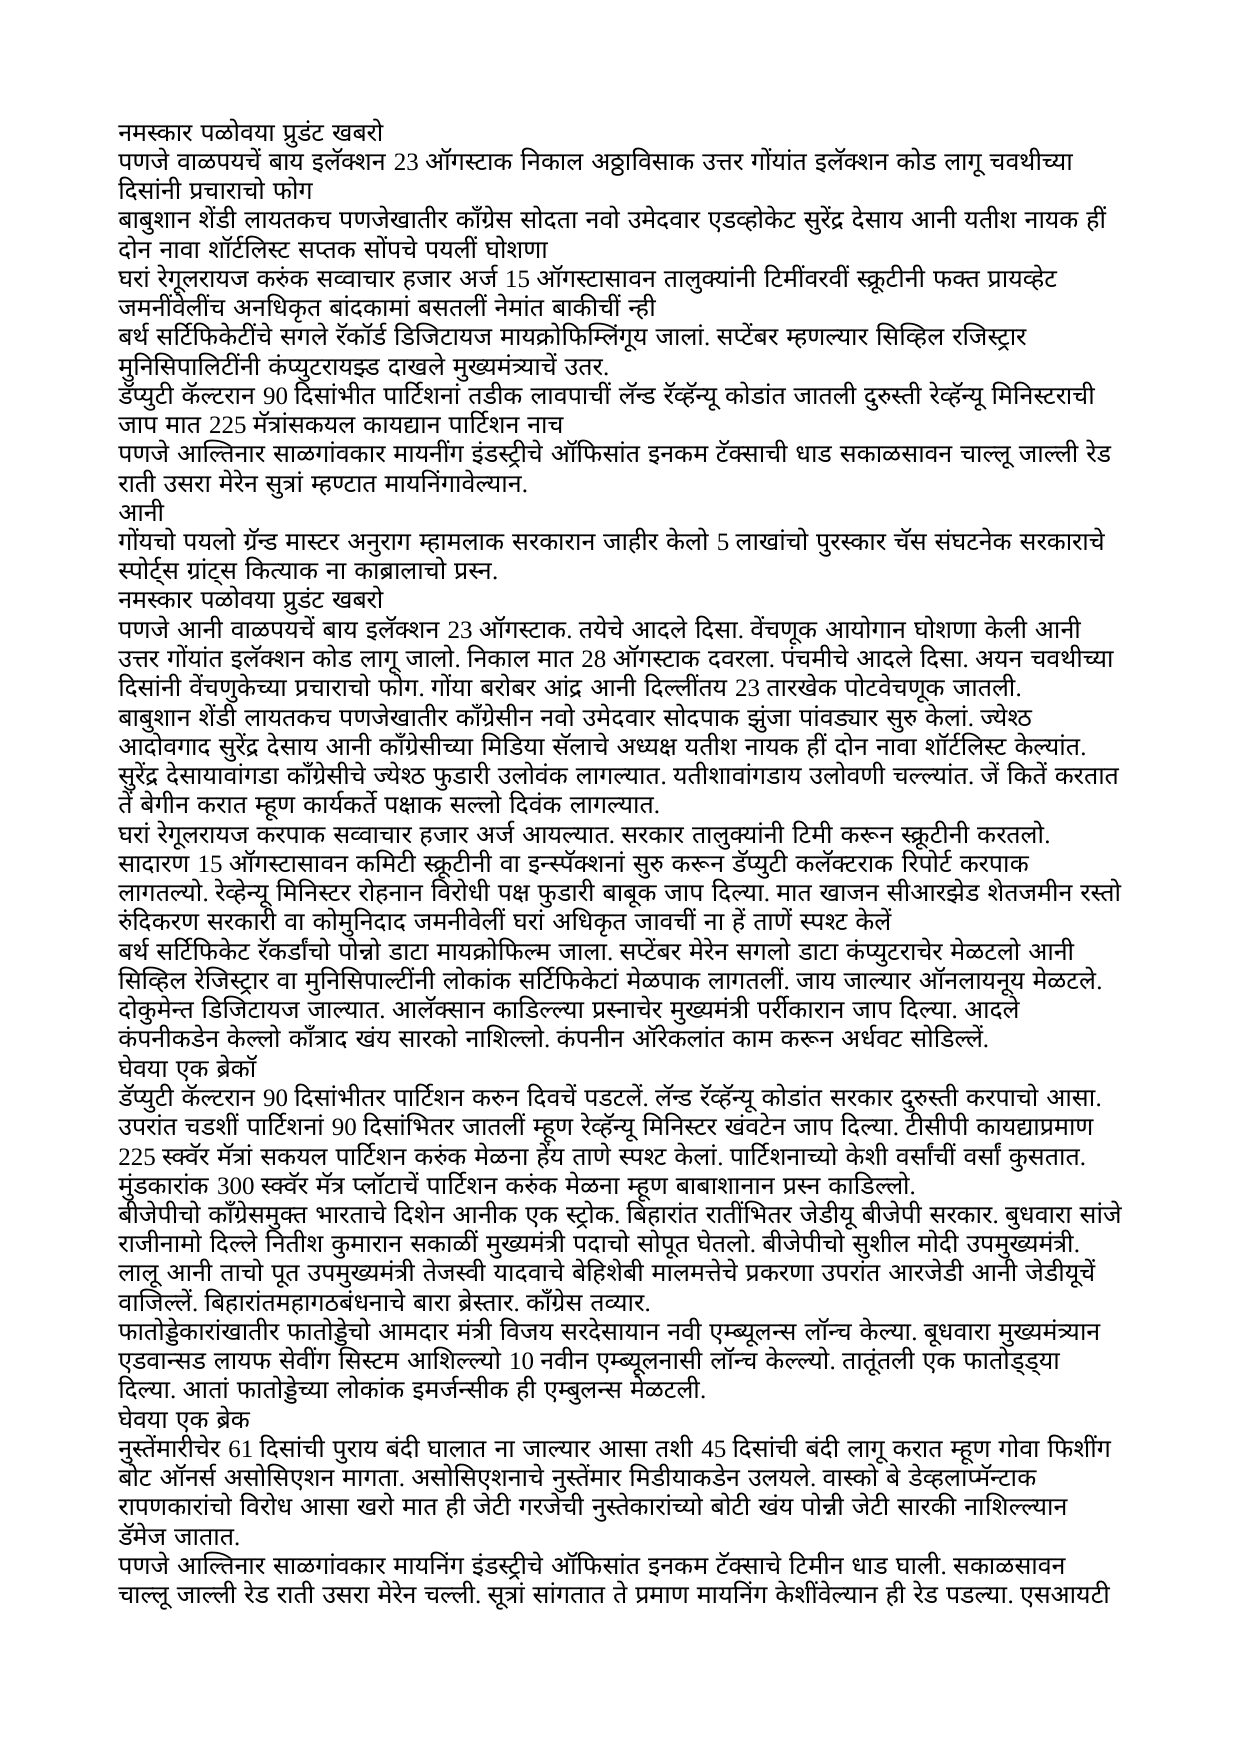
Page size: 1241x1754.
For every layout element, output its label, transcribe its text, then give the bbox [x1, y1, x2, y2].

text डॅप्युटी कॅल्टरान 90 दिसांभीतर पार्टिशन करुन दिवचें पडटलें. लॅन्ड रॅव्हॅन्यू कोडांत सरकार दुरुस्ती करपाचो आसा. उपरांत चडशीं पार्टिशनां 90 दिसांभितर जातलीं म्हूण रेव्हॅन्यू मिनिस्टर खंवटेन जाप दिल्या. टीसीपी कायद्याप्रमाण 225 स्क्वॅर मॅत्रां सकयल पार्टिशन करुंक मेळना हेंय ताणे स्पश्ट केलां. पार्टिशनाच्यो केशी वर्सांचीं वर्सां कुसतात. मुंडकारांक 300 स्क्वॅर मॅत्र प्लॉटाचें पार्टिशन करुंक मेळना म्हूण बाबाशानान प्रस्न काडिल्लो. [118, 1083, 1122, 1200]
text नमस्कार पळोवया प्रुडंट खबरो [118, 118, 1122, 147]
text डॅप्युटी कॅल्टरान 90 दिसांभीत पार्टिशनां तडीक लावपाचीं लॅन्ड रॅव्हॅन्यू कोडांत जातली दुरुस्ती रेव्हॅन्यू मिनिस्टराची जाप मात 225 मॅत्रांसकयल कायद्यान पार्टिशन नाच [118, 381, 1122, 439]
text घेवया एक ब्रेकॉ [118, 1054, 1122, 1083]
text पणजे आनी वाळपयचें बाय इलॅक्शन 23 ऑगस्टाक. तयेचे आदले दिसा. वेंचणूक आयोगान घोशणा केली आनी उत्तर गोंयांत इलॅक्शन कोड लागू जालो. निकाल मात 28 ऑगस्टाक दवरला. पंचमीचे आदले दिसा. अयन चवथीच्या दिसांनी वेंचणुकेच्या प्रचाराचो फोग. गोंया बरोबर आंद्र आनी दिल्लींतय 23 तारखेक पोटवेचणूक जातली. [118, 615, 1122, 703]
text फातोड्डेकारांखातीर फातोड्डेचो आमदार मंत्री विजय सरदेसायान नवी एम्ब्यूलन्स लॉन्च केल्या. बूधवारा मुख्यमंत्र्यान एडवान्सड लायफ सेवींग सिस्टम आशिल्ल्यो 10 नवीन एम्ब्यूलनासी लॉन्च केल्ल्यो. तातूंतली एक फातोड्ड्या दिल्या. आतां फातोड्डेच्या लोकांक इमर्जन्सीक ही एम्बुलन्स मेळटली. [118, 1317, 1122, 1405]
text बर्थ सर्टिफिकेटींचे सगले रॅकॉर्ड डिजिटायज मायक्रोफिम्लिंगूय जालां. सप्टेंबर म्हणल्यार सिव्हिल रजिस्ट्रार मुनिसिपालिटींनी कंप्युटरायझ्ड दाखले मुख्यमंत्र्याचें उतर. [118, 322, 1122, 381]
text पणजे आल्तिनार साळगांवकार मायनिंग इंडस्ट्रीचे ऑफिसांत इनकम टॅक्साचे टिमीन धाड घाली. सकाळसावन चाल्लू जाल्ली रेड राती उसरा मेरेन चल्ली. सूत्रां सांगतात ते प्रमाण मायनिंग केशींवेल्यान ही रेड पडल्या. एसआयटी [118, 1551, 1122, 1609]
text नमस्कार पळोवया प्रुडंट खबरो [118, 586, 1122, 615]
text बाबुशान शेंडी लायतकच पणजेखातीर कॉंग्रेस सोदता नवो उमेदवार एडव्होकेट सुरेंद्र देसाय आनी यतीश नायक हीं दोन नावा शॉर्टलिस्ट सप्तक सोंपचे पयलीं घोशणा [118, 206, 1122, 264]
text घेवया एक ब्रेक [118, 1405, 1122, 1434]
text पणजे वाळपयचें बाय इलॅक्शन 23 ऑगस्टाक निकाल अठ्ठाविसाक उत्तर गोंयांत इलॅक्शन कोड लागू चवथीच्या दिसांनी प्रचाराचो फोग [118, 147, 1122, 206]
text आनी [118, 498, 1122, 527]
text नुस्तेंमारीचेर 61 दिसांची पुराय बंदी घालात ना जाल्यार आसा तशी 45 दिसांची बंदी लागू करात म्हूण गोवा फिशींग बोट ऑनर्स असोसिएशन मागता. असोसिएशनाचे नुस्तेंमार मिडीयाकडेन उलयले. वास्को बे डेव्हलाप्मॅन्टाक रापणकारांचो विरोध आसा खरो मात ही जेटी गरजेची नुस्तेकारांच्यो बोटी खंय पोन्नी जेटी सारकी नाशिल्ल्यान डॅमेज जातात. [118, 1434, 1122, 1551]
text बर्थ सर्टिफिकेट रॅकर्डांचो पोन्नो डाटा मायक्रोफिल्म जाला. सप्टेंबर मेरेन सगलो डाटा कंप्युटराचेर मेळटलो आनी सिव्हिल रेजिस्ट्रार वा मुनिसिपाल्टींनी लोकांक सर्टिफिकेटां मेळपाक लागतलीं. जाय जाल्यार ऑनलायनूय मेळटले. दोकुमेन्त डिजिटायज जाल्यात. आलॅक्सान काडिल्ल्या प्रस्नाचेर मुख्यमंत्री पर्रीकारान जाप दिल्या. आदले कंपनीकडेन केल्लो कॉंत्राद खंय सारको नाशिल्लो. कंपनीन ऑरेकलांत काम करून अर्धवट सोडिल्लें. [118, 937, 1122, 1054]
text गोंयचो पयलो ग्रॅन्ड मास्टर अनुराग म्हामलाक सरकारान जाहीर केलो 5 लाखांचो पुरस्कार चॅस संघटनेक सरकाराचे स्पोर्ट्स ग्रांट्स कित्याक ना काब्रालाचो प्रस्न. [118, 527, 1122, 586]
text बाबुशान शेंडी लायतकच पणजेखातीर कॉंग्रेसीन नवो उमेदवार सोदपाक झुंजा पांवड्यार सुरु केलां. ज्येश्ठ आदोवगाद सुरेंद्र देसाय आनी कॉंग्रेसीच्या मिडिया सॅलाचे अध्यक्ष यतीश नायक हीं दोन नावा शॉर्टलिस्ट केल्यांत. सुरेंद्र देसायावांगडा कॉंग्रेसीचे ज्येश्ठ फुडारी उलोवंक लागल्यात. यतीशावांगडाय उलोवणी चल्ल्यांत. जें कितें करतात तें बेगीन करात म्हूण कार्यकर्ते पक्षाक सल्लो दिवंक लागल्यात. [118, 703, 1122, 820]
text घरां रेगूलरायज करुंक सव्वाचार हजार अर्ज 15 ऑगस्टासावन तालुक्यांनी टिमींवरवीं स्क्रूटीनी फक्त प्रायव्हेट जमनींवेलींच अनधिकृत बांदकामां बसतलीं नेमांत बाकीचीं न्ही [118, 264, 1122, 322]
text घरां रेगूलरायज करपाक सव्वाचार हजार अर्ज आयल्यात. सरकार तालुक्यांनी टिमी करून स्क्रूटीनी करतलो. सादारण 15 ऑगस्टासावन कमिटी स्क्रूटीनी वा इन्स्पॅक्शनां सुरु करून डॅप्युटी कलॅक्टराक रिपोर्ट करपाक लागतल्यो. रेव्हेन्यू मिनिस्टर रोहनान विरोधी पक्ष फुडारी बाबूक जाप दिल्या. मात खाजन सीआरझेड शेतजमीन रस्तो रुंदिकरण सरकारी वा कोमुनिदाद जमनीवेलीं घरां अधिकृत जावचीं ना हें ताणें स्पश्ट केलें [118, 820, 1122, 937]
text बीजेपीचो काँग्रेसमुक्त भारताचे दिशेन आनीक एक स्ट्रोक. बिहारांत रातींभितर जेडीयू बीजेपी सरकार. बुधवारा सांजे राजीनामो दिल्ले नितीश कुमारान सकाळीं मुख्यमंत्री पदाचो सोपूत घेतलो. बीजेपीचो सुशील मोदी उपमुख्यमंत्री. लालू आनी ताचो पूत उपमुख्यमंत्री तेजस्वी यादवाचे बेहिशेबी मालमत्तेचे प्रकरणा उपरांत आरजेडी आनी जेडीयूचें वाजिल्लें. बिहारांतमहागठबंधनाचे बारा ब्रेस्तार. कॉंग्रेस तव्यार. [118, 1200, 1122, 1317]
text पणजे आल्तिनार साळगांवकार मायनींग इंडस्ट्रीचे ऑफिसांत इनकम टॅक्साची धाड सकाळसावन चाल्लू जाल्ली रेड राती उसरा मेरेन सुत्रां म्हण्टात मायनिंगावेल्यान. [118, 439, 1122, 498]
